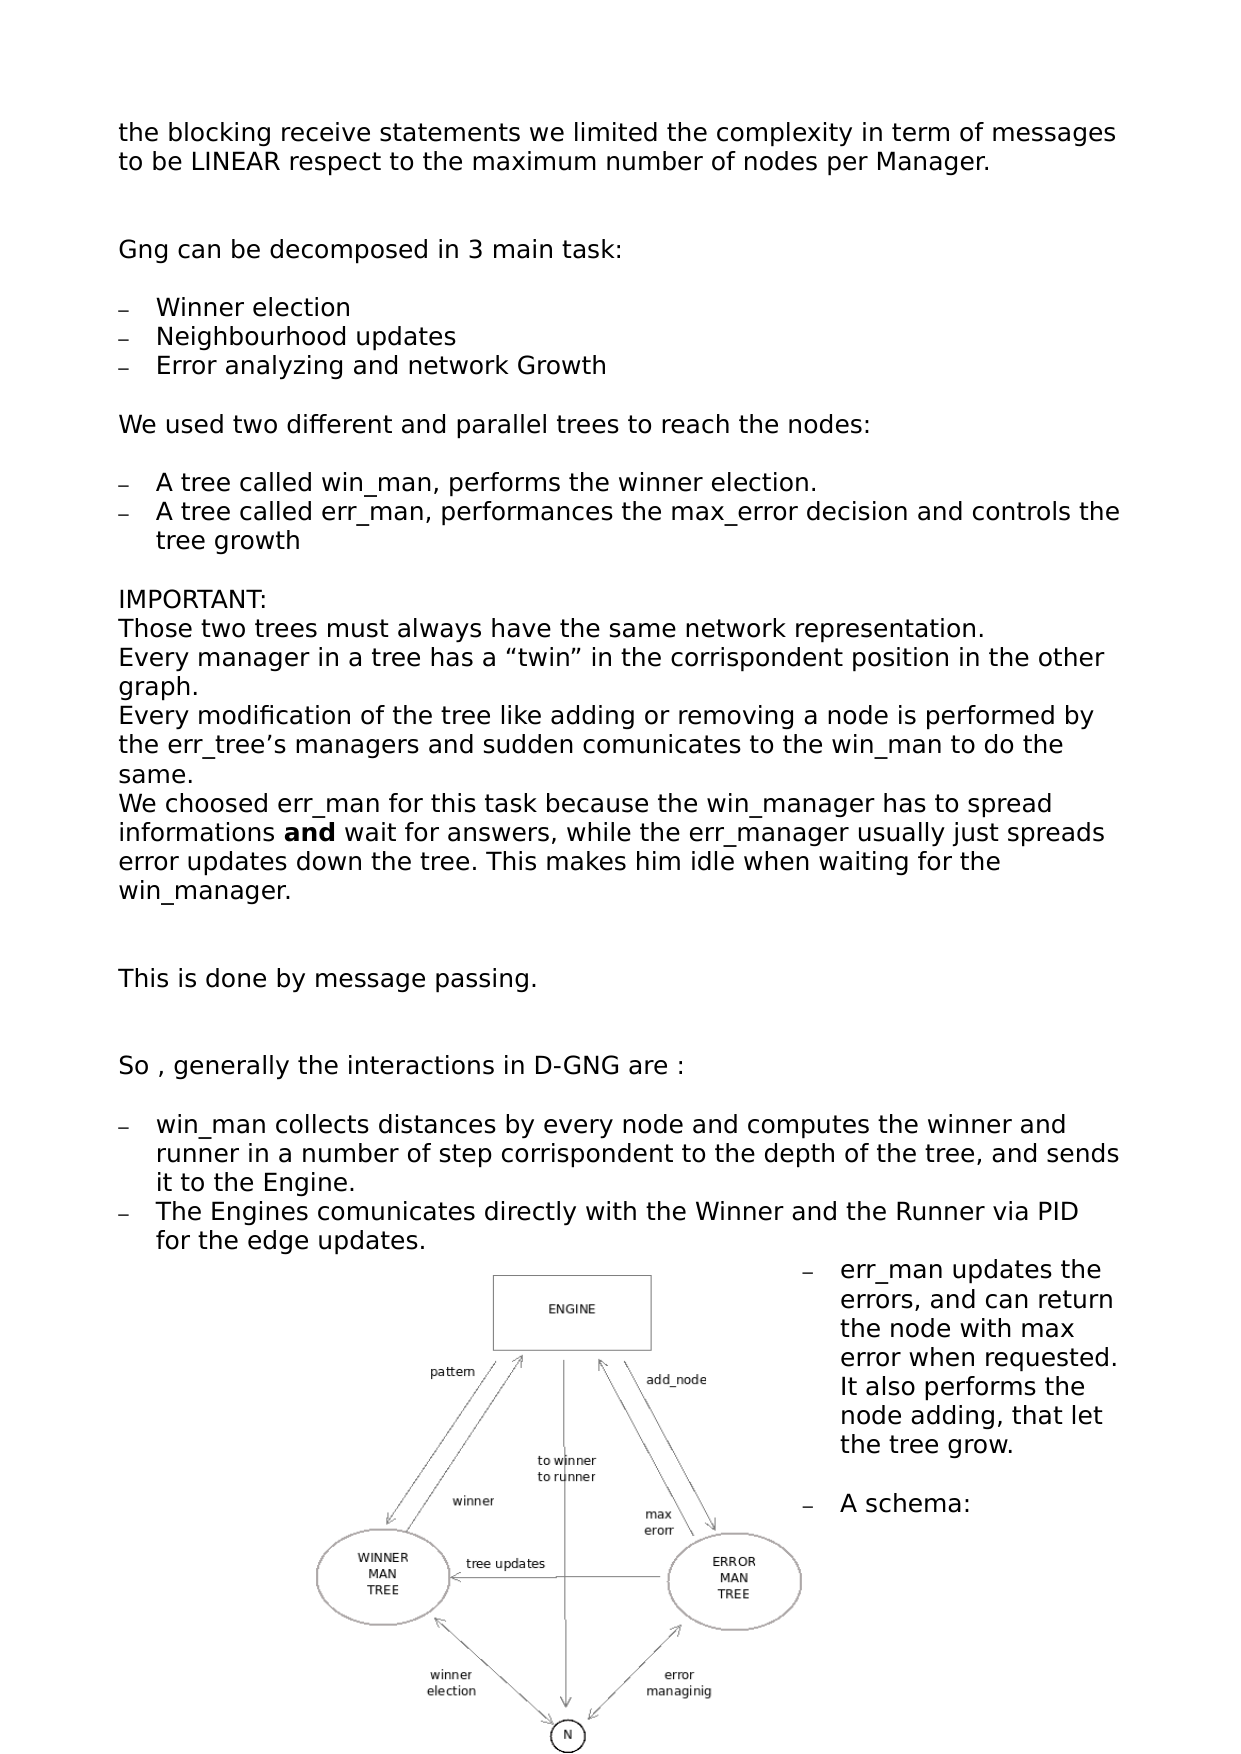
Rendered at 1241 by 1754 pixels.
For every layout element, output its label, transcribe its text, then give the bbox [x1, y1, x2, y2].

list Neighbourhood updates [118, 322, 1122, 351]
text This is done by message passing. [118, 964, 1122, 993]
text the blocking receive statements we limited the complexity in term of messages to be LINEAR respect to the maximum number of nodes per Manager. [118, 118, 1122, 176]
list win_man collects distances by every node and computes the winner and runner in a number of step corrispondent to the depth of the tree, and sends it to the Engine. [118, 1110, 1122, 1197]
list A tree called err_man, performances the max_error decision and controls the tree growth [118, 497, 1122, 556]
list A tree called win_man, performs the winner election. [118, 468, 1122, 497]
text IMPORTANT: [118, 585, 1122, 614]
text We used two different and parallel trees to reach the nodes: [118, 410, 1122, 439]
text Those two trees must always have the same network representation. [118, 614, 1122, 643]
text So , generally the interactions in D-GNG are : [118, 1051, 1122, 1081]
list The Engines comunicates directly with the Winner and the Runner via PID for the edge updates. [118, 1197, 1122, 1256]
picture [315, 1275, 803, 1754]
text Gng can be decomposed in 3 main task: [118, 235, 1122, 264]
list A schema: [803, 1489, 1122, 1518]
list [118, 1489, 315, 1518]
list err_man updates the errors, and can return the node with max error when requested. It also performs the node adding, that let the tree grow. [118, 1256, 1122, 1460]
text Every modification of the tree like adding or removing a node is performed by the err_tree’s managers and sudden comunicates to the win_man to do the same. [118, 701, 1122, 789]
text Every manager in a tree has a “twin” in the corrispondent position in the other graph. [118, 643, 1122, 701]
text We choosed err_man for this task because the win_manager has to spread informations and wait for answers, while the err_manager usually just spreads error updates down the tree. This makes him idle when waiting for the win_manager. [118, 789, 1122, 906]
list Error analyzing and network Growth [118, 351, 1122, 381]
list Winner election [118, 293, 1122, 322]
